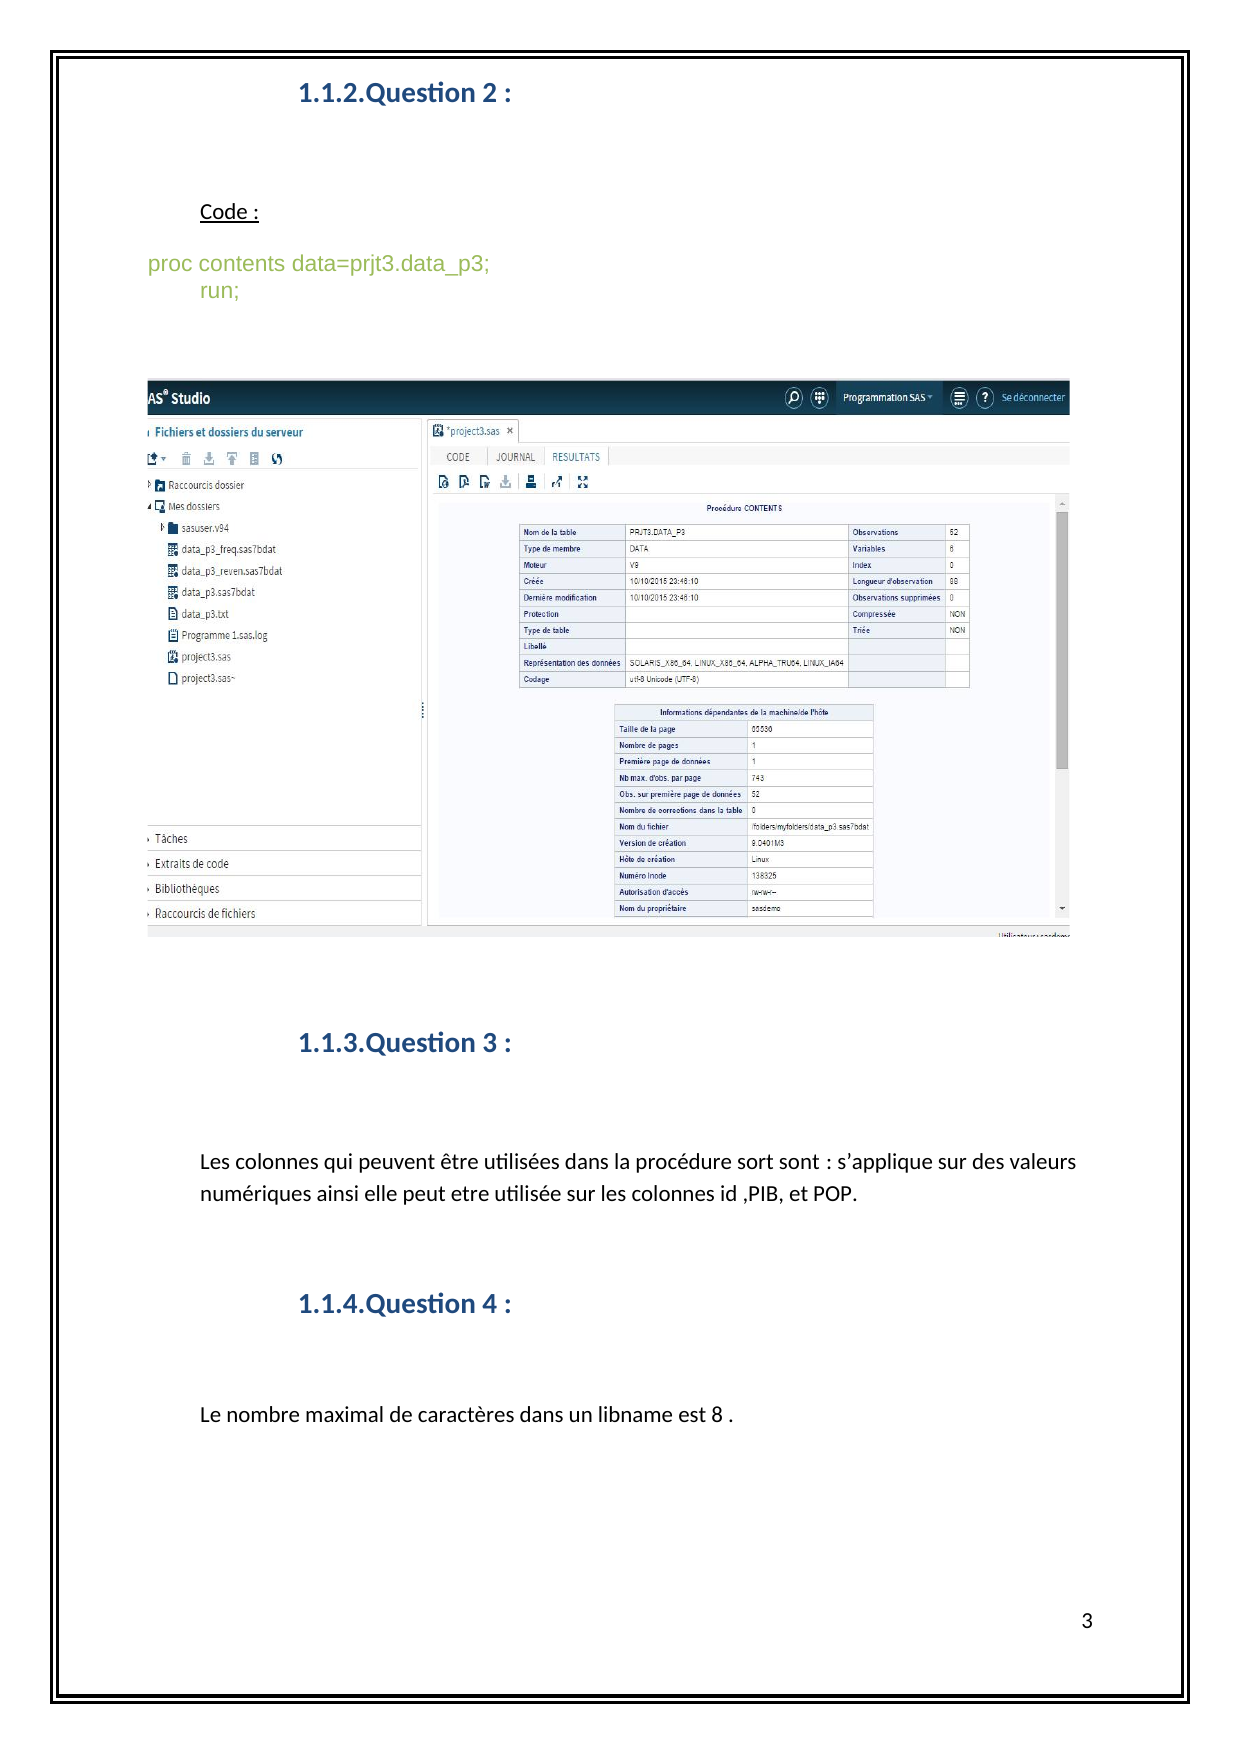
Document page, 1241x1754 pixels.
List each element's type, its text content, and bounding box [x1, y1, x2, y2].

text proc contents data=prjt3.data_p3; [148, 250, 1093, 277]
list Le nombre maximal de caractères dans un libname est 8 . [200, 1400, 1093, 1428]
list run; [200, 277, 1093, 303]
list Question 4 : [298, 1285, 1093, 1321]
list Question 2 : [298, 74, 1093, 109]
list Code : [200, 197, 1093, 225]
list Question 3 : [298, 1024, 1093, 1059]
list Les colonnes qui peuvent être utilisées dans la procédure sort sont : s’applique sur des valeurs numériques ainsi elle peut etre utilisée sur les colonnes id ,PIB, et POP. [200, 1147, 1093, 1207]
